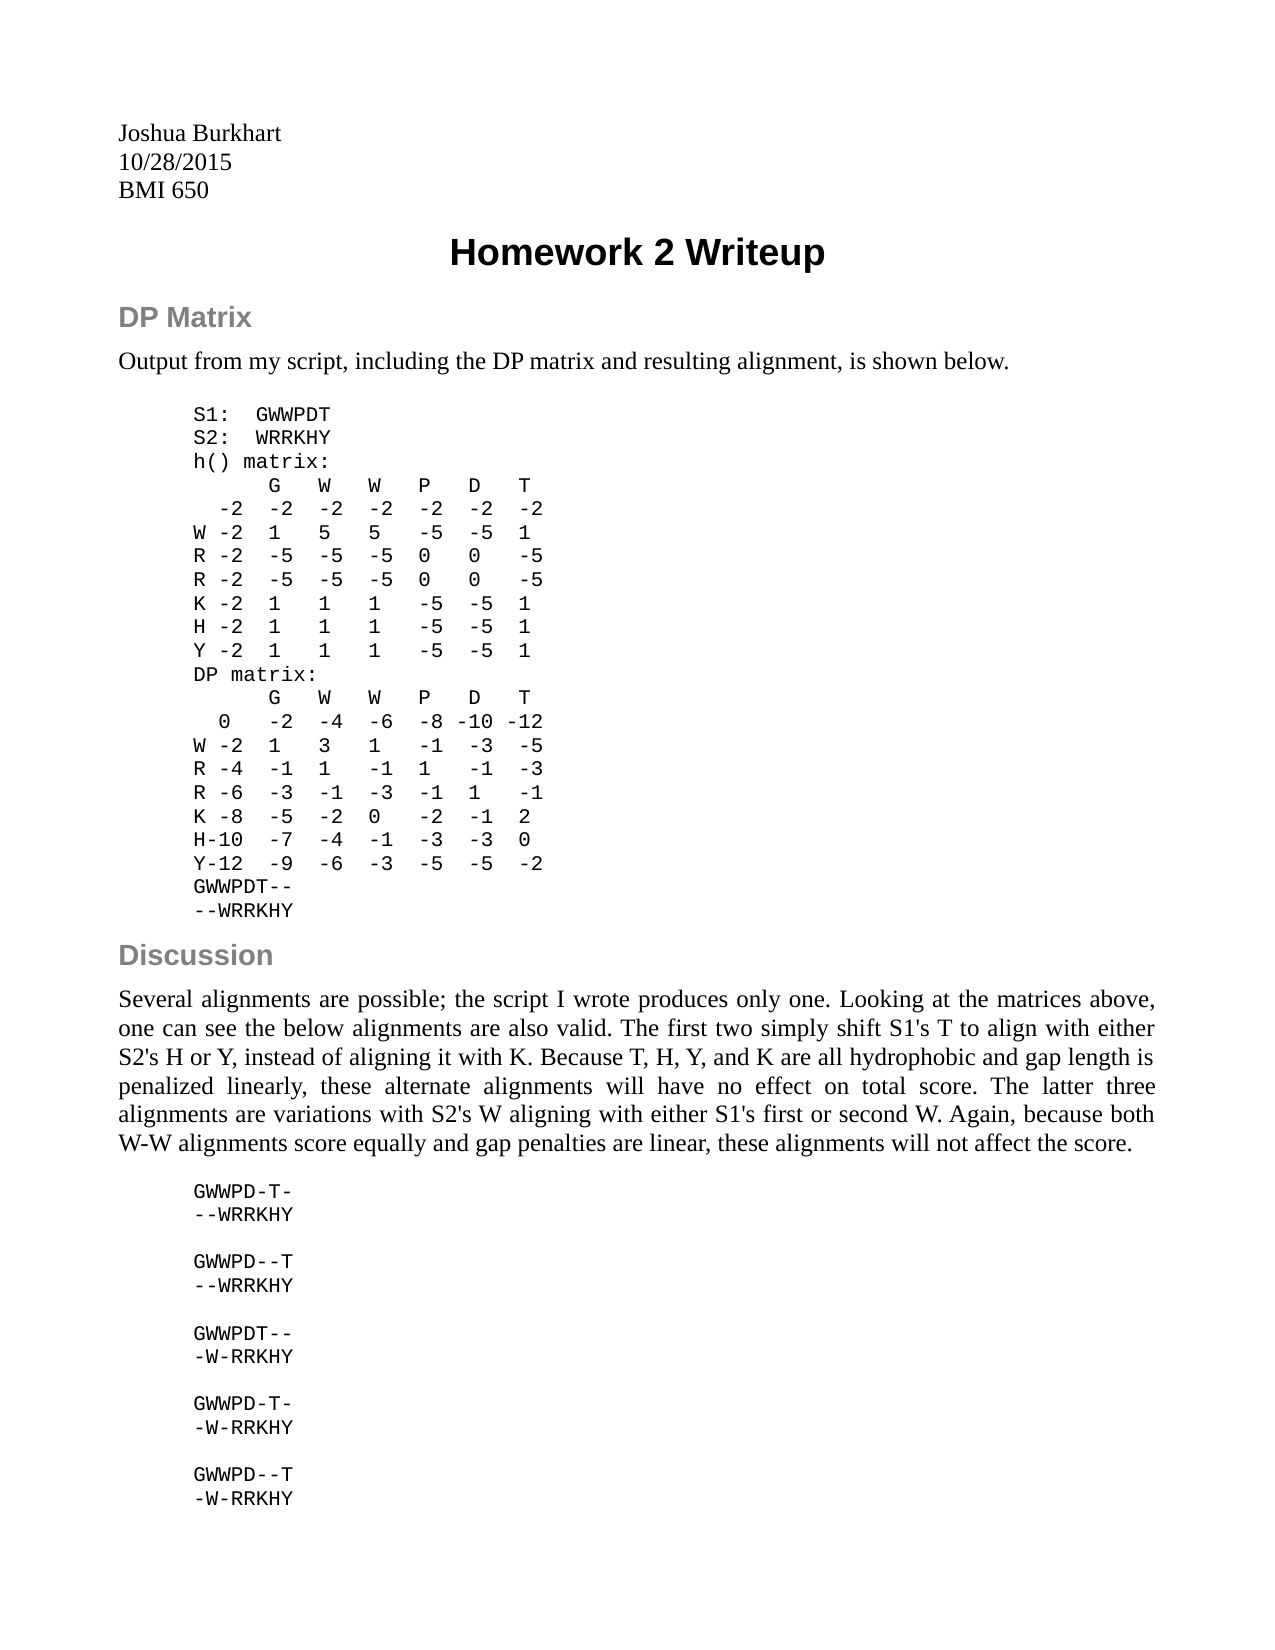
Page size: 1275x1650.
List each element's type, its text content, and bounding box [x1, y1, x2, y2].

text GWWPD--T [193, 1252, 1157, 1275]
subtitle Discussion [118, 938, 1157, 972]
text Several alignments are possible; the script I wrote produces only one. Looking at the matrices above, one can see the below alignments are also valid. The first two simply shift S1's T to align with either S2's H or Y, instead of aligning it with K. Because T, H, Y, and K are all hydrophobic and gap length is penalized linearly, these alternate alignments will have no effect on total score. The latter three alignments are variations with S2's W aligning with either S1's first or second W. Again, because both W-W alignments score equally and gap penalties are linear, these alignments will not affect the score. [118, 984, 1157, 1157]
text --WRRKHY [193, 1275, 1157, 1299]
text BMI 650 [118, 176, 1157, 204]
text -W-RRKHY [193, 1488, 1157, 1512]
text -W-RRKHY [193, 1346, 1157, 1370]
text --WRRKHY [193, 1204, 1157, 1228]
text GWWPD-T- [193, 1181, 1157, 1204]
text GWWPD-T- [193, 1393, 1157, 1417]
text GWWPD--T [193, 1464, 1157, 1488]
subtitle Homework 2 Writeup [118, 229, 1157, 273]
text 10/28/2015 [118, 147, 1157, 176]
text GWWPDT-- [193, 1322, 1157, 1346]
subtitle DP Matrix [118, 300, 1157, 334]
text Output from my script, including the DP matrix and resulting alignment, is shown below. [118, 346, 1157, 375]
text Joshua Burkhart [118, 118, 1157, 147]
text -W-RRKHY [193, 1417, 1157, 1441]
text S1: GWWPDT S2: WRRKHY h() matrix: G W W P D T -2 -2 -2 -2 -2 -2 -2 W -2 1 5 5 -5 -5 1 R -2 -5 -5 -5 0 0 -5 R -2 -5 -5 -5 0 0 -5 K -2 1 1 1 -5 -5 1 H -2 1 1 1 -5 -5 1 Y -2 1 1 1 -5 -5 1 DP matrix: G W W P D T 0 -2 -4 -6 -8 -10 -12 W -2 1 3 1 -1 -3 -5 R -4 -1 1 -1 1 -1 -3 R -6 -3 -1 -3 -1 1 -1 K -8 -5 -2 0 -2 -1 2 H-10 -7 -4 -1 -3 -3 0 Y-12 -9 -6 -3 -5 -5 -2 GWWPDT-- --WRRKHY [193, 404, 1157, 924]
